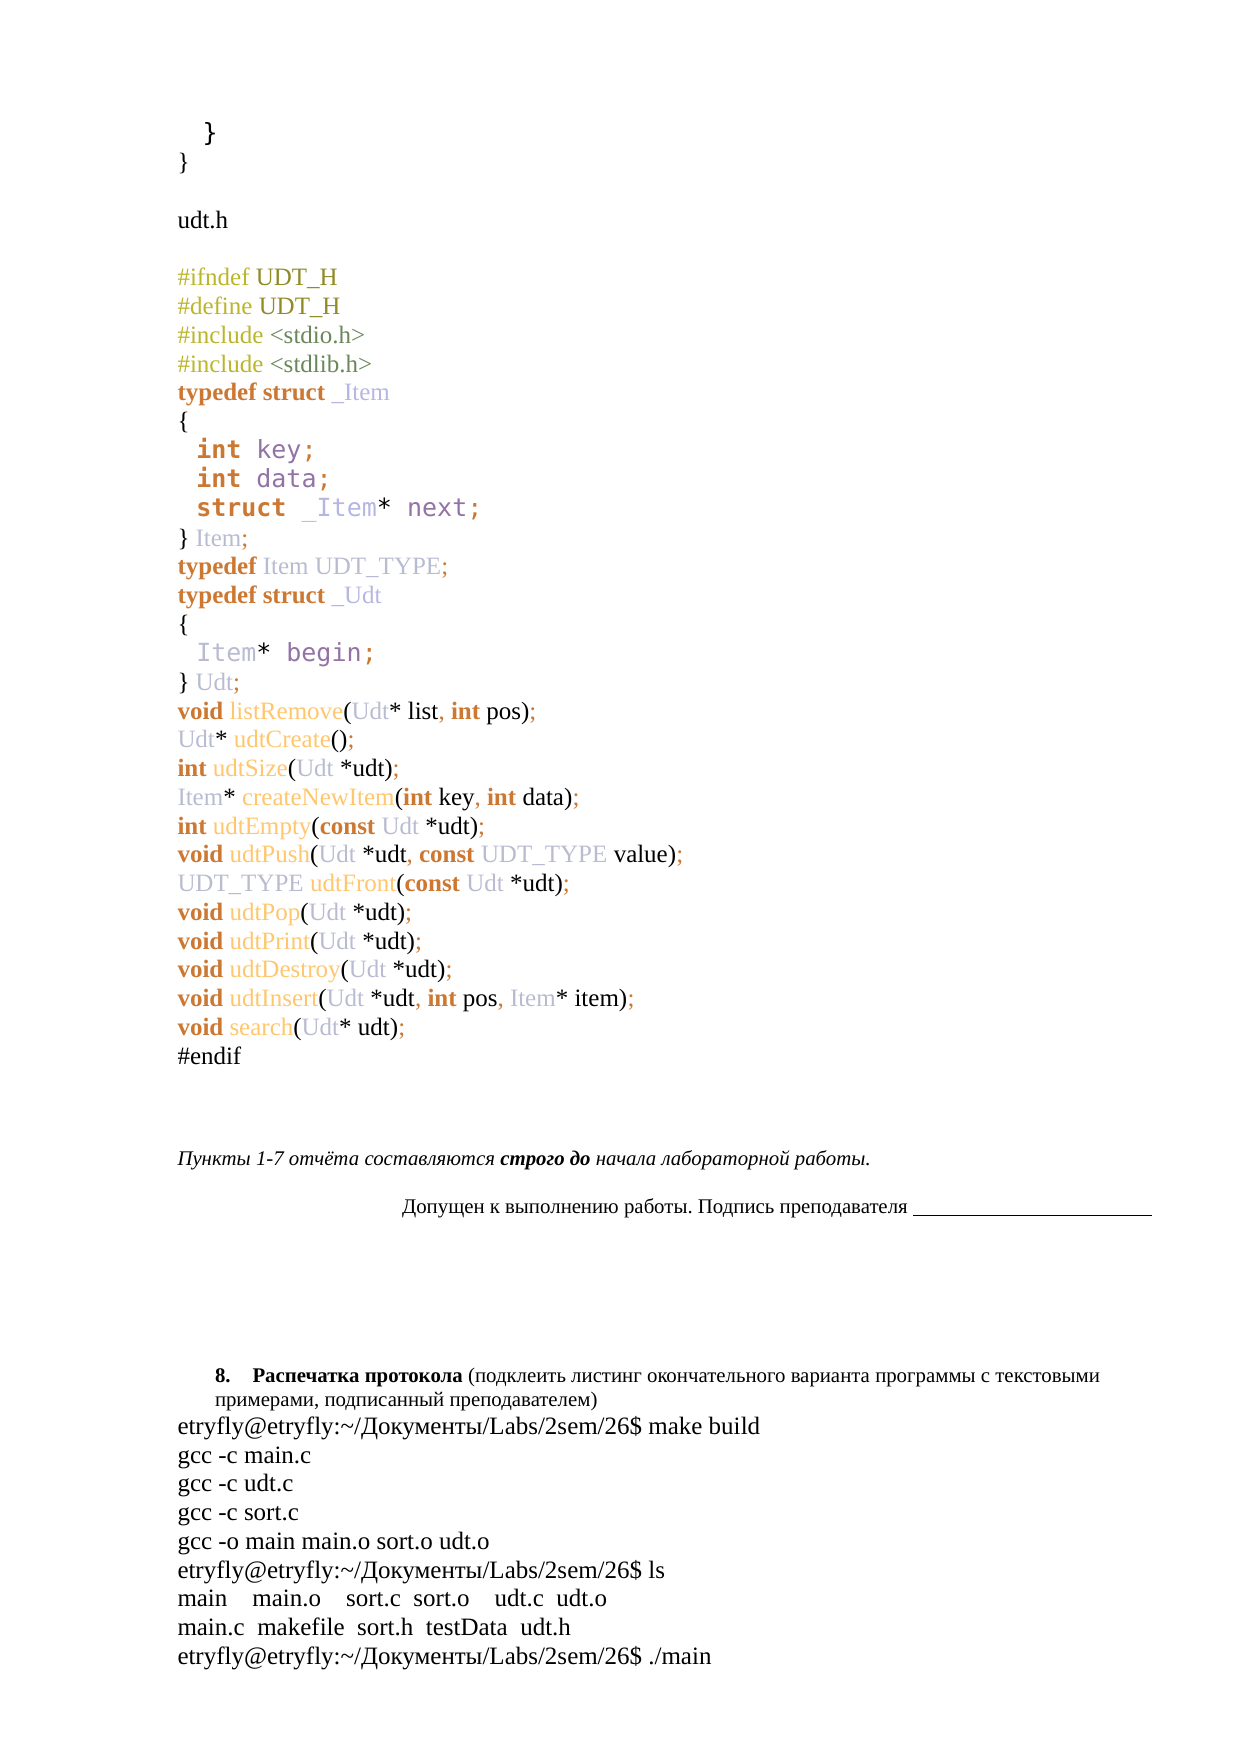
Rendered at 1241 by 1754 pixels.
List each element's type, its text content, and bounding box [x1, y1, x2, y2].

text } [177, 118, 1152, 147]
text etryfly@etryfly:~/Документы/Labs/2sem/26$ make build [177, 1411, 1152, 1440]
text void udtPop(Udt *udt); [177, 897, 1152, 926]
text gcc -c udt.c [177, 1468, 1152, 1497]
text } Udt; [177, 667, 1152, 696]
text Пункты 1-7 отчёта составляются строго до начала лабораторной работы. [177, 1146, 1152, 1170]
text #define UDT_H [177, 291, 1152, 320]
text void search(Udt* udt); [177, 1012, 1152, 1041]
text etryfly@etryfly:~/Документы/Labs/2sem/26$ ./main [177, 1641, 1152, 1670]
text } [177, 147, 1152, 176]
text int udtSize(Udt *udt); [177, 753, 1152, 782]
text } Item; [177, 523, 1152, 551]
text Udt* udtCreate(); [177, 724, 1152, 753]
text udt.h [177, 205, 1152, 234]
text typedef struct _Item [177, 377, 1152, 406]
text void udtPrint(Udt *udt); [177, 926, 1152, 954]
text struct _Item* next; [177, 493, 1152, 523]
text #endif [177, 1041, 1152, 1069]
text void udtInsert(Udt *udt, int pos, Item* item); [177, 983, 1152, 1012]
text #include <stdlib.h> [177, 349, 1152, 377]
text int data; [177, 464, 1152, 493]
text gcc -c main.c [177, 1440, 1152, 1468]
list Распечатка протокола (подклеить листинг окончательного варианта программы с текстовыми примерами, подписанный преподавателем) [215, 1363, 1152, 1411]
text main main.o sort.c sort.o udt.c udt.o [177, 1583, 1152, 1612]
text void udtDestroy(Udt *udt); [177, 954, 1152, 983]
text #include <stdio.h> [177, 320, 1152, 349]
text Item* begin; [177, 638, 1152, 667]
text int udtEmpty(const Udt *udt); [177, 811, 1152, 839]
text void udtPush(Udt *udt, const UDT_TYPE value); [177, 839, 1152, 868]
text gcc -c sort.c [177, 1497, 1152, 1526]
text Допущен к выполнению работы. Подпись преподавателя [177, 1194, 1152, 1218]
text void listRemove(Udt* list, int pos); [177, 696, 1152, 724]
text Item* createNewItem(int key, int data); [177, 782, 1152, 811]
text gcc -o main main.o sort.o udt.o [177, 1526, 1152, 1555]
text typedef struct _Udt [177, 580, 1152, 609]
text etryfly@etryfly:~/Документы/Labs/2sem/26$ ls [177, 1555, 1152, 1583]
text UDT_TYPE udtFront(const Udt *udt); [177, 868, 1152, 897]
text #ifndef UDT_H [177, 262, 1152, 291]
text typedef Item UDT_TYPE; [177, 551, 1152, 580]
text main.c makefile sort.h testData udt.h [177, 1612, 1152, 1641]
text { [177, 406, 1152, 435]
text { [177, 609, 1152, 638]
text int key; [177, 435, 1152, 464]
